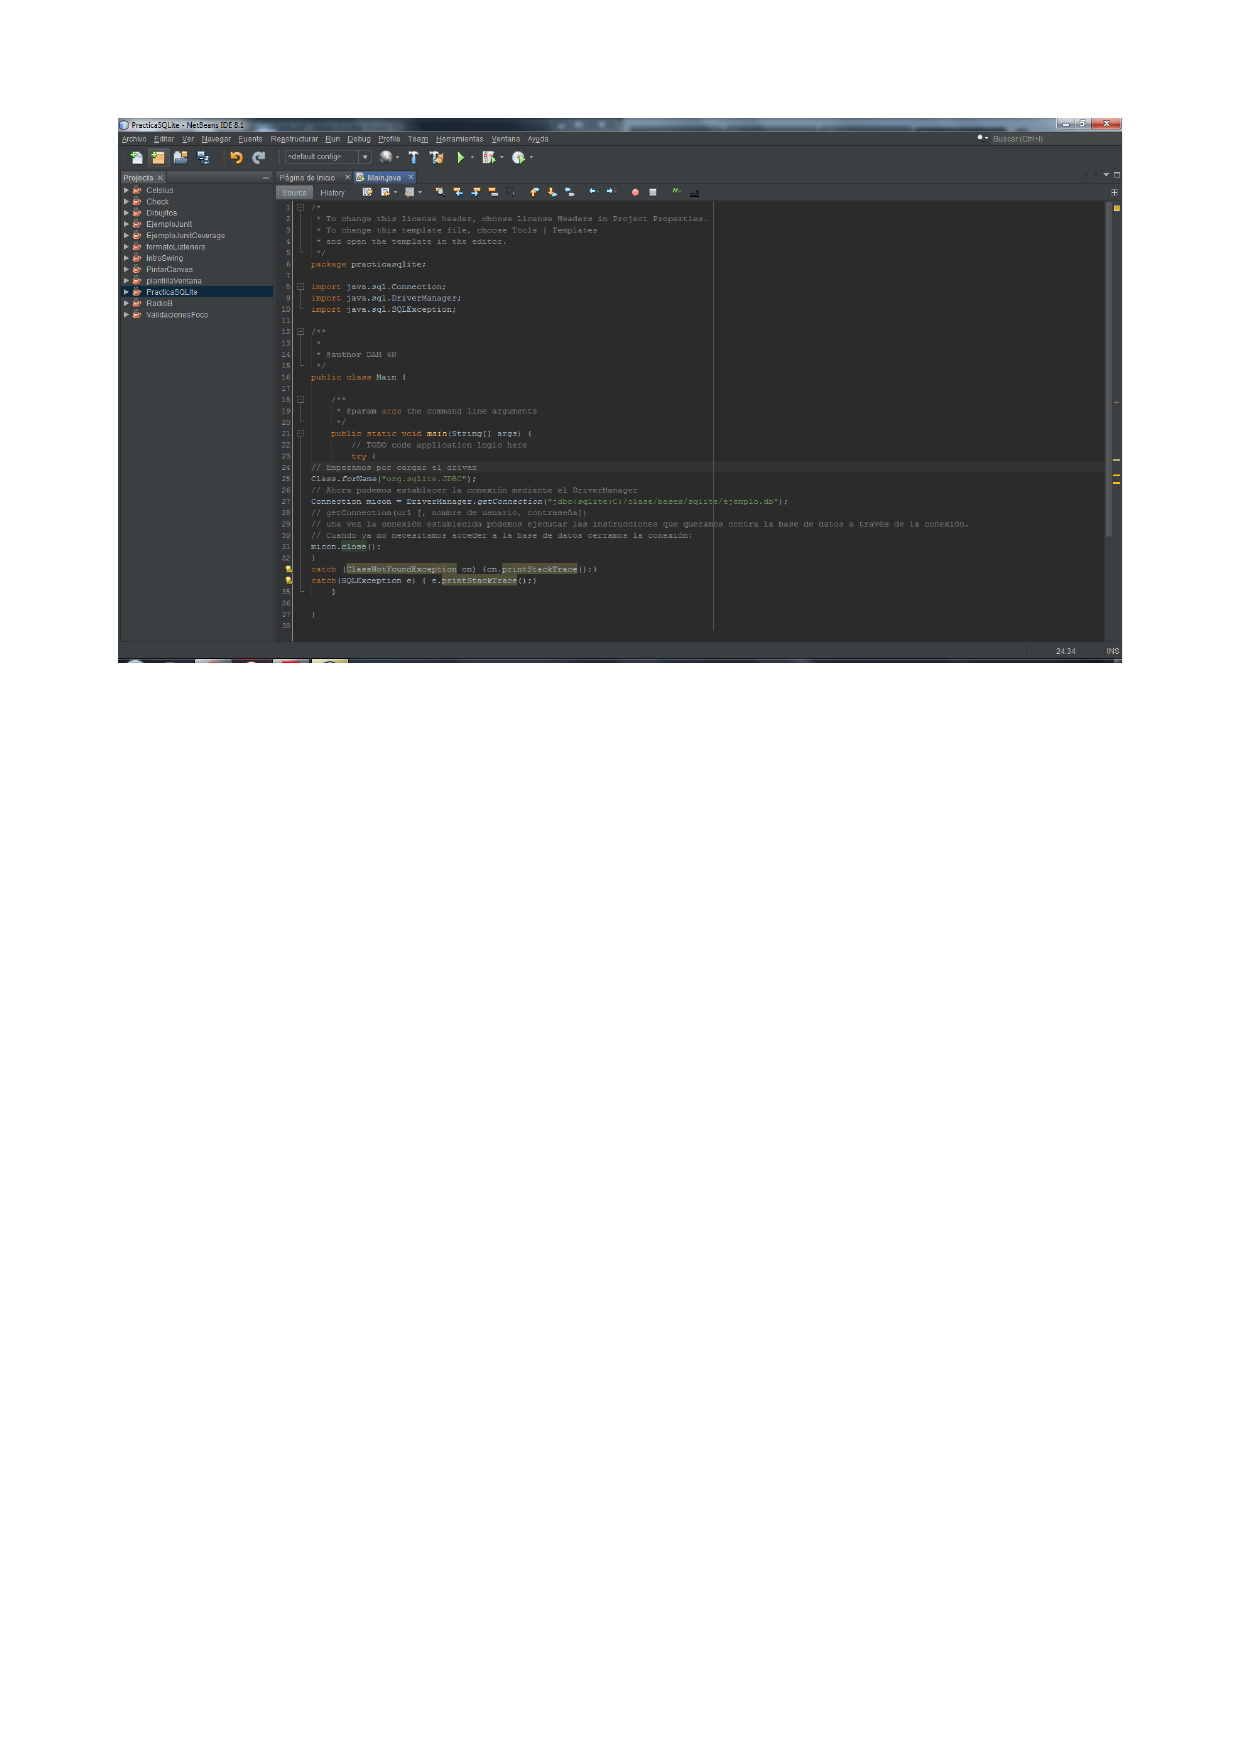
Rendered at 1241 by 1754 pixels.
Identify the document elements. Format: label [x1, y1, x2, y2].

picture [118, 118, 1123, 663]
